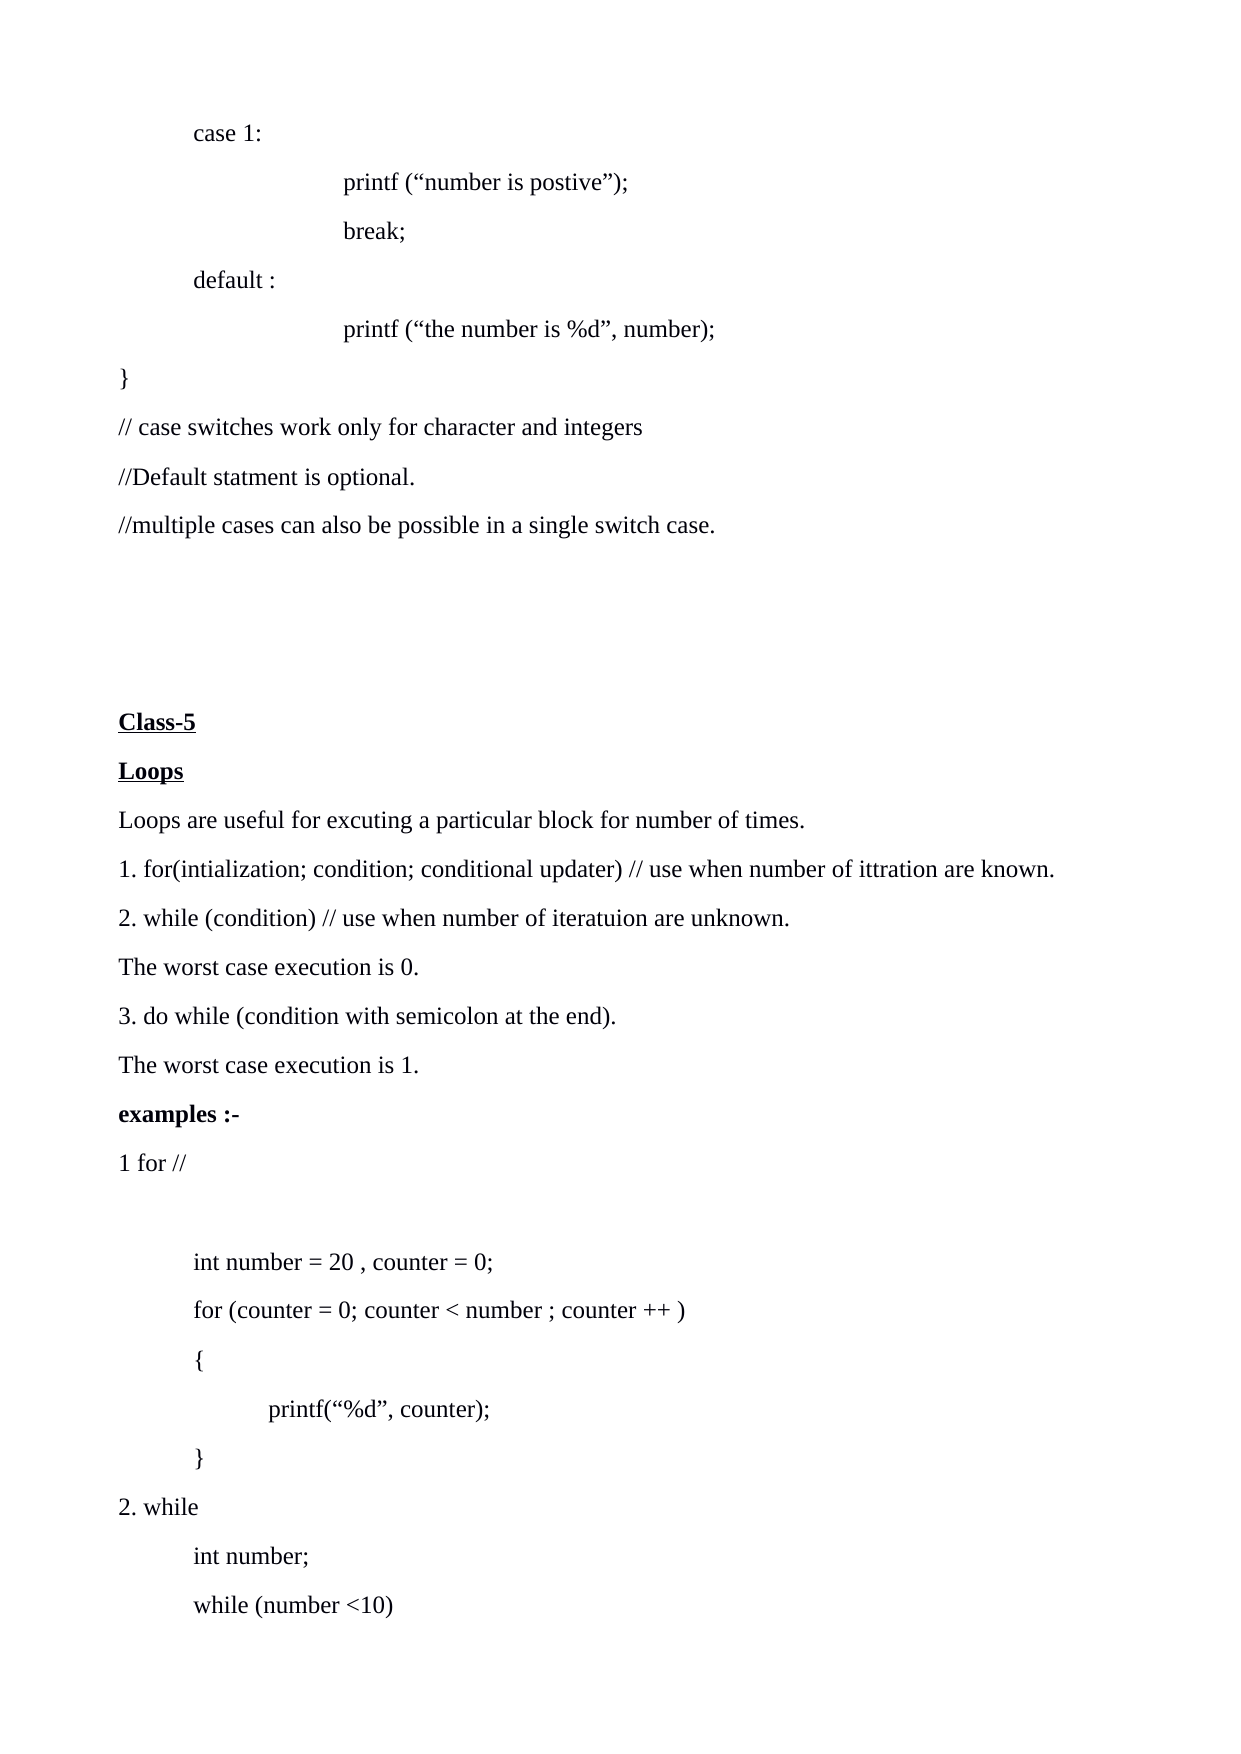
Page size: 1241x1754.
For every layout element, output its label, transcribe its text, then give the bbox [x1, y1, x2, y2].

text int number; [118, 1541, 1122, 1570]
text The worst case execution is 0. [118, 952, 1122, 981]
text int number = 20 , counter = 0; [118, 1247, 1122, 1275]
text 2. while [118, 1492, 1122, 1521]
text { [118, 1345, 1122, 1373]
text Loops [118, 756, 1122, 785]
text The worst case execution is 1. [118, 1050, 1122, 1079]
text case 1: [118, 118, 1122, 147]
text examples :- [118, 1099, 1122, 1128]
text 1 for // [118, 1148, 1122, 1177]
text //Default statment is optional. [118, 462, 1122, 490]
text //multiple cases can also be possible in a single switch case. [118, 511, 1122, 539]
text 3. do while (condition with semicolon at the end). [118, 1001, 1122, 1030]
text 2. while (condition) // use when number of iteratuion are unknown. [118, 903, 1122, 932]
text } [118, 1443, 1122, 1472]
text Class-5 [118, 707, 1122, 736]
text while (number <10) [118, 1590, 1122, 1619]
text 1. for(intialization; condition; conditional updater) // use when number of ittration are known. [118, 854, 1122, 883]
text printf (“the number is %d”, number); [118, 314, 1122, 343]
text } [118, 363, 1122, 392]
text break; [118, 216, 1122, 245]
text default : [118, 265, 1122, 294]
text // case switches work only for character and integers [118, 412, 1122, 441]
text printf (“number is postive”); [118, 167, 1122, 196]
text Loops are useful for excuting a particular block for number of times. [118, 805, 1122, 834]
text for (counter = 0; counter < number ; counter ++ ) [118, 1296, 1122, 1324]
text printf(“%d”, counter); [118, 1394, 1122, 1422]
